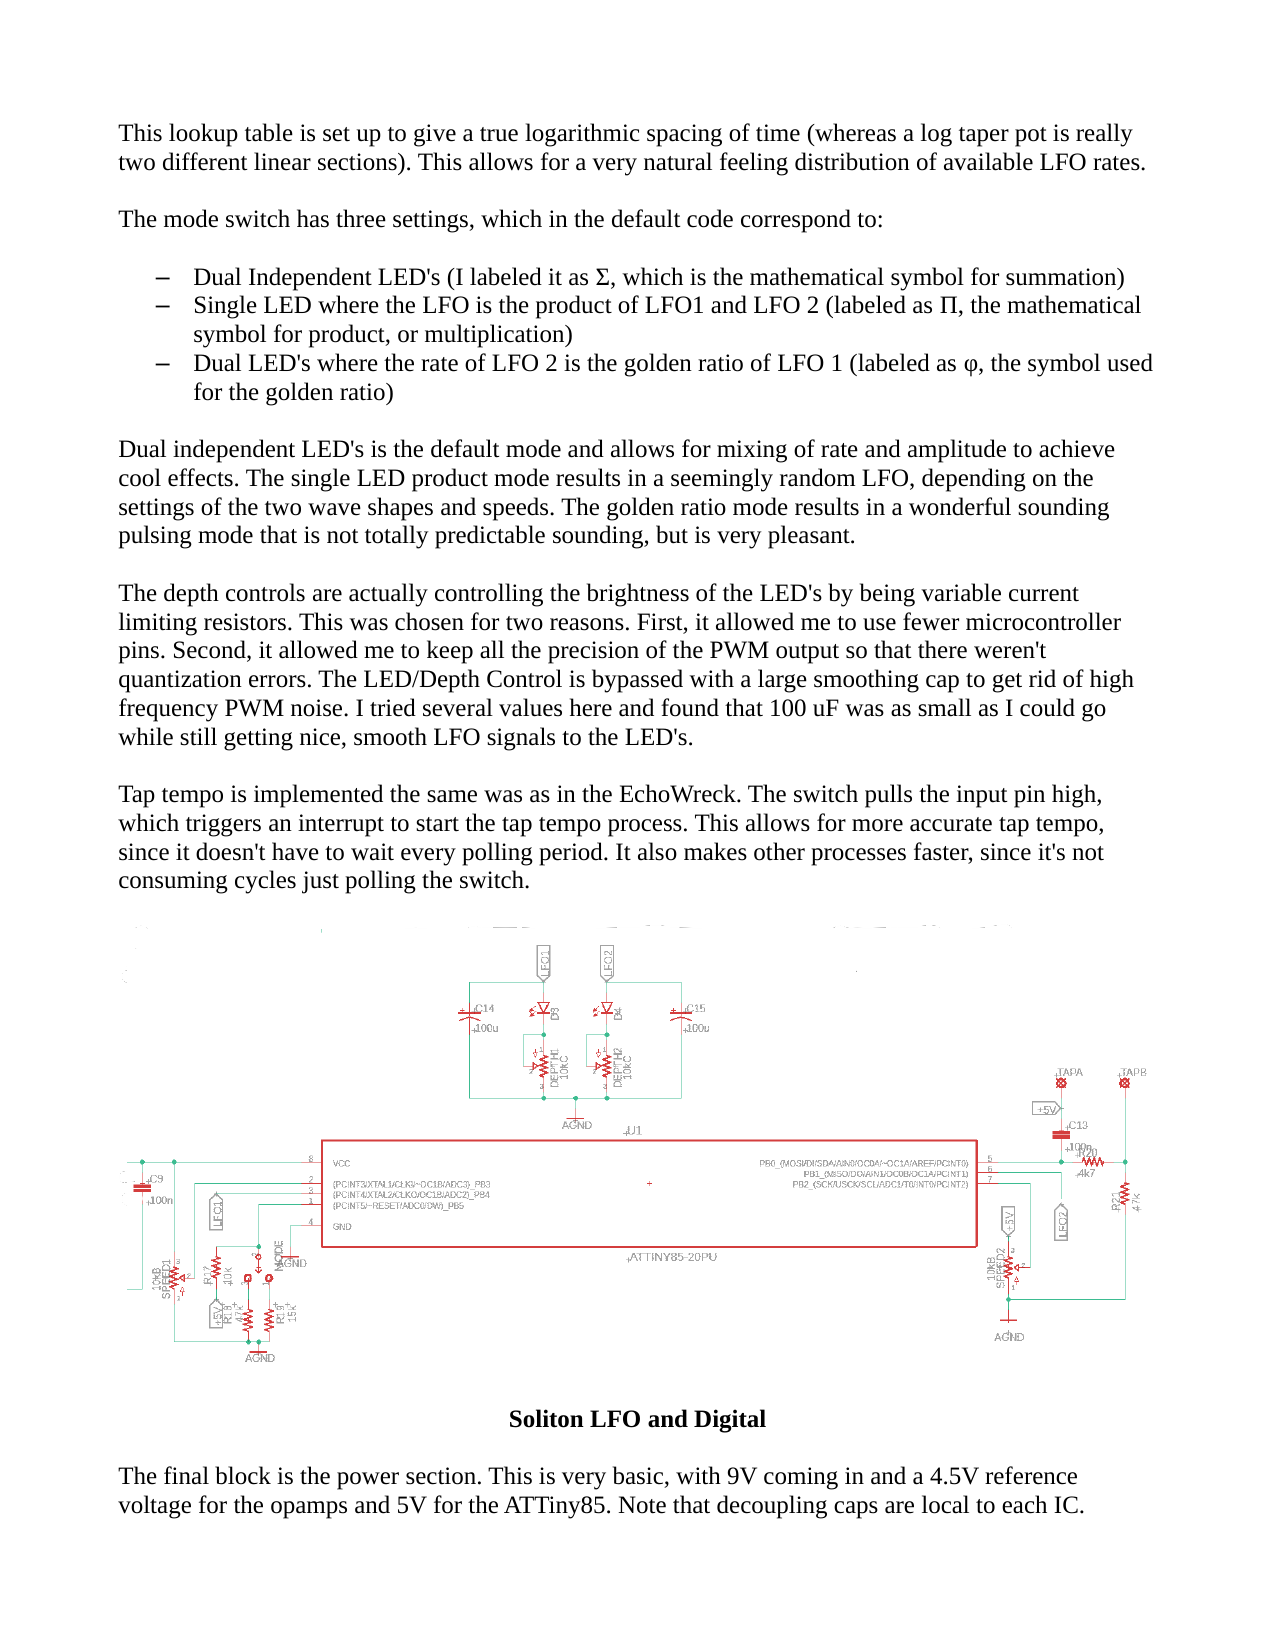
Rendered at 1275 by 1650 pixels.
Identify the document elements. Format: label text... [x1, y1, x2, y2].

text Dual independent LED's is the default mode and allows for mixing of rate and amplitude to achieve cool effects. The single LED product mode results in a seemingly random LFO, depending on the settings of the two wave shapes and speeds. The golden ratio mode results in a wonderful sounding pulsing mode that is not totally predictable sounding, but is very pleasant. [118, 434, 1157, 549]
text Soliton LFO and Digital [118, 1404, 1157, 1433]
text The mode switch has three settings, which in the default code correspond to: [118, 204, 1157, 233]
list Dual LED's where the rate of LFO 2 is the golden ratio of LFO 1 (labeled as φ, the symbol used for the golden ratio) [156, 348, 1157, 406]
text The depth controls are actually controlling the brightness of the LED's by being variable current limiting resistors. This was chosen for two reasons. First, it allowed me to use fewer microcontroller pins. Second, it allowed me to keep all the precision of the PWM output so that there weren't quantization errors. The LED/Depth Control is bypassed with a large smoothing cap to get rid of high frequency PWM noise. I tried several values here and found that 100 uF was as small as I could go while still getting nice, smooth LFO signals to the LED's. [118, 578, 1157, 751]
list Dual Independent LED's (I labeled it as Σ, which is the mathematical symbol for summation) [156, 262, 1157, 291]
list Single LED where the LFO is the product of LFO1 and LFO 2 (labeled as Π, the mathematical symbol for product, or multiplication) [156, 291, 1157, 348]
text Tap tempo is implemented the same was as in the EchoWreck. The switch pulls the input pin high, which triggers an interrupt to start the tap tempo process. This allows for more accurate tap tempo, since it doesn't have to wait every polling period. It also makes other processes faster, since it's not consuming cycles just polling the switch. [118, 779, 1157, 894]
text The final block is the power section. This is very basic, with 9V coming in and a 4.5V reference voltage for the opamps and 5V for the ATTiny85. Note that decoupling caps are local to each IC. [118, 1461, 1157, 1519]
text This lookup table is set up to give a true logarithmic spacing of time (whereas a log taper pot is really two different linear sections). This allows for a very natural feeling distribution of available LFO rates. [118, 118, 1157, 176]
picture [118, 923, 1157, 1376]
